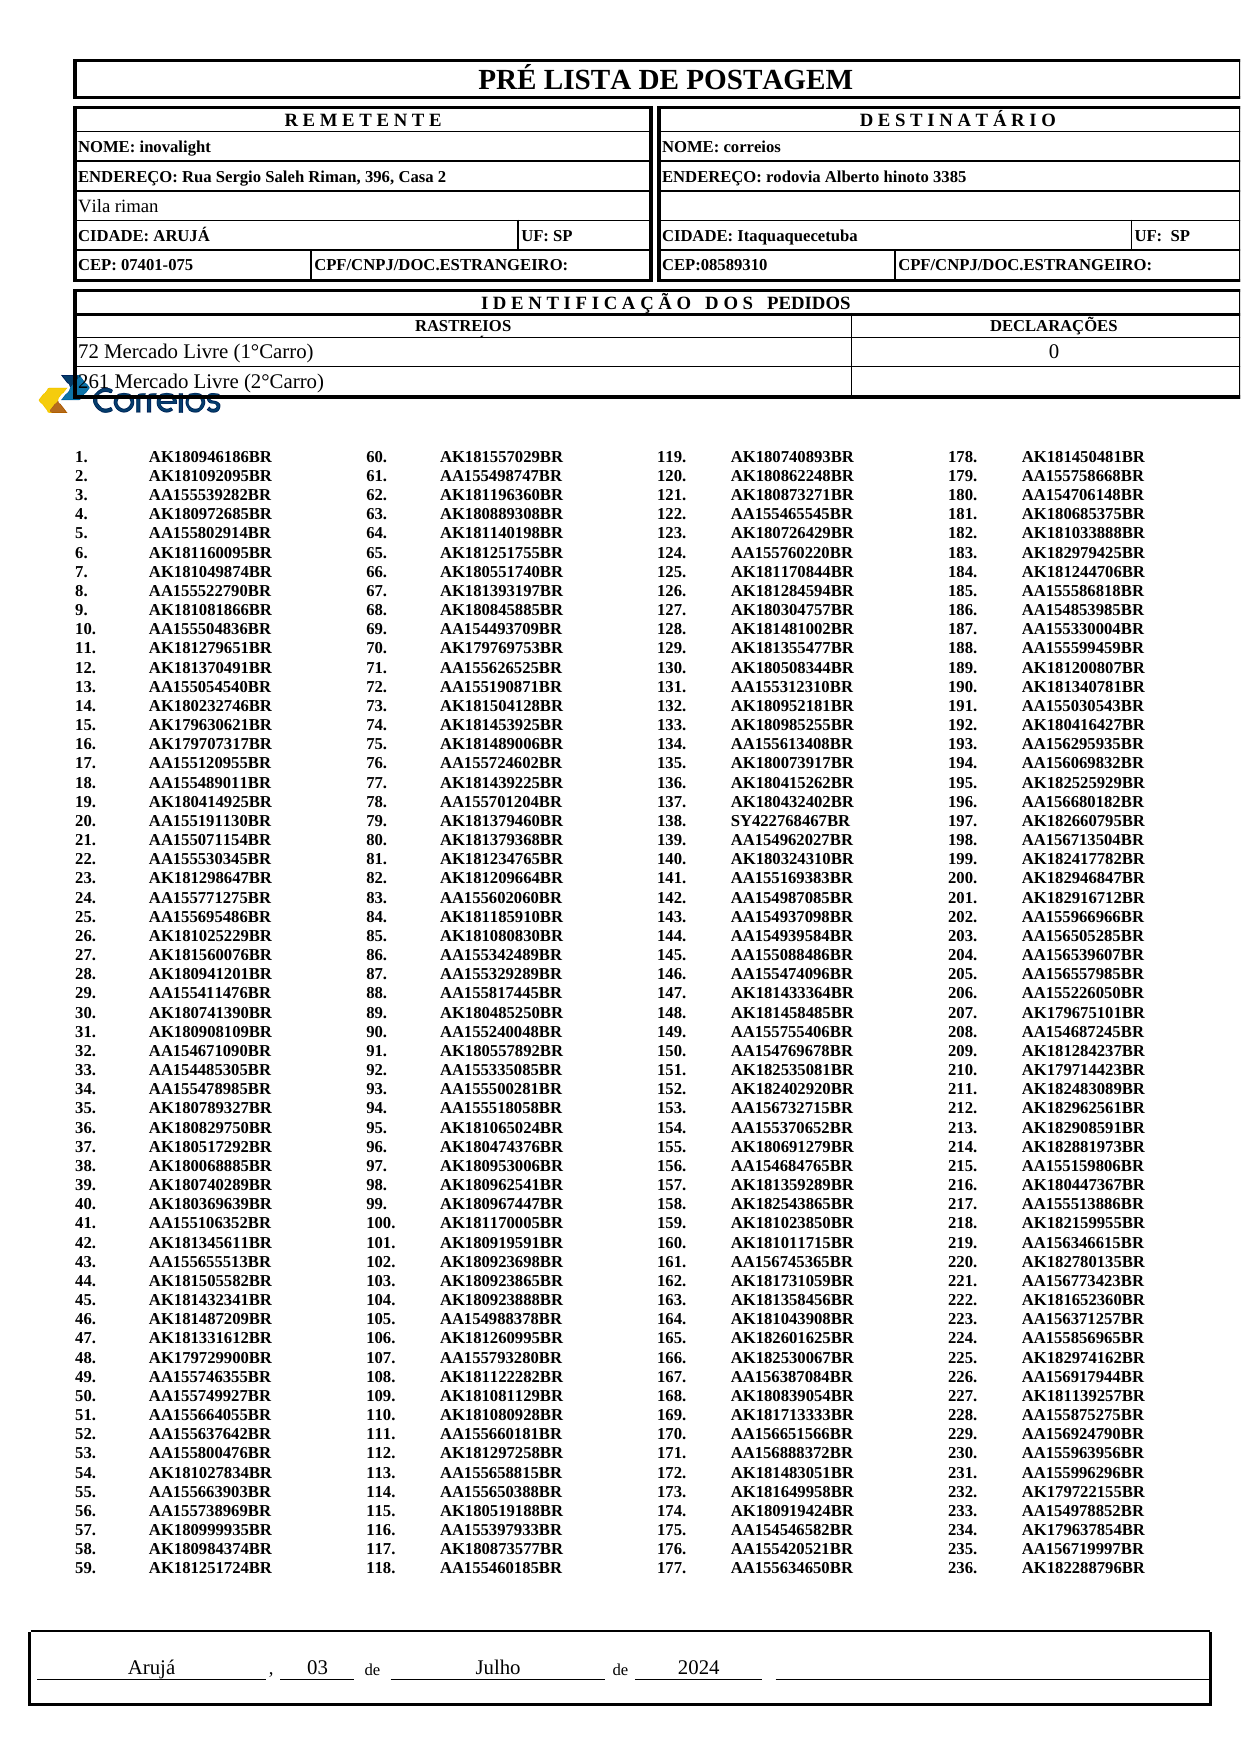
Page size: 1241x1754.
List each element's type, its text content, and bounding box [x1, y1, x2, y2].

list AA155312310BR [657, 677, 911, 696]
list AK180416427BR [948, 715, 1240, 734]
list AK181234765BR [366, 849, 620, 868]
list AK181139257BR [948, 1386, 1240, 1405]
list AA156924790BR [948, 1424, 1240, 1443]
list AA155240048BR [366, 1022, 620, 1041]
list AA155460185BR [366, 1558, 620, 1577]
list AK181043908BR [657, 1309, 911, 1328]
list AK180073917BR [657, 753, 911, 772]
list AK181080928BR [366, 1405, 620, 1424]
list AK182908591BR [948, 1117, 1240, 1137]
list AA155513886BR [948, 1194, 1240, 1213]
list AK181345611BR [75, 1232, 329, 1252]
list AA154853985BR [948, 600, 1240, 619]
list AK181251755BR [366, 542, 620, 562]
list AK181170005BR [366, 1213, 620, 1232]
list AK181092095BR [75, 466, 329, 485]
list AK181487209BR [75, 1309, 329, 1328]
list AA155191130BR [75, 811, 329, 830]
list AA155465545BR [657, 504, 911, 523]
list AA154962027BR [657, 830, 911, 849]
list AK181260995BR [366, 1328, 620, 1347]
list AA155655513BR [75, 1252, 329, 1271]
list AK181185910BR [366, 907, 620, 926]
list AK181023850BR [657, 1213, 911, 1232]
list AA155530345BR [75, 849, 329, 868]
list AA155599459BR [948, 638, 1240, 657]
list AA156371257BR [948, 1309, 1240, 1328]
list AA155489011BR [75, 772, 329, 792]
list AA155329289BR [366, 964, 620, 983]
list AK181011715BR [657, 1232, 911, 1252]
list AK180919424BR [657, 1501, 911, 1520]
list AK181033888BR [948, 523, 1240, 542]
list AK180485250BR [366, 1002, 620, 1022]
list AA155634650BR [657, 1558, 911, 1577]
list AA155658815BR [366, 1462, 620, 1482]
list AK180415262BR [657, 772, 911, 792]
list AK181557029BR [366, 447, 620, 466]
list AA155800476BR [75, 1443, 329, 1462]
list AK179637854BR [948, 1520, 1240, 1539]
list AK181251724BR [75, 1558, 329, 1577]
list AA155478985BR [75, 1079, 329, 1098]
list AA154687245BR [948, 1022, 1240, 1041]
list AK180923698BR [366, 1252, 620, 1271]
list AA156557985BR [948, 964, 1240, 983]
list AA156539607BR [948, 945, 1240, 964]
list AA156719997BR [948, 1539, 1240, 1558]
list AK181453925BR [366, 715, 620, 734]
list AK182962561BR [948, 1098, 1240, 1117]
list AK181200807BR [948, 657, 1240, 677]
list AK182159955BR [948, 1213, 1240, 1232]
list AA155856965BR [948, 1328, 1240, 1347]
list AK180923888BR [366, 1290, 620, 1309]
list AK179722155BR [948, 1482, 1240, 1501]
list AK180232746BR [75, 696, 329, 715]
list AA155370652BR [657, 1117, 911, 1137]
list AA155663903BR [75, 1482, 329, 1501]
list AA155626525BR [366, 657, 620, 677]
list AA154706148BR [948, 485, 1240, 504]
list AA155695486BR [75, 907, 329, 926]
list AK181081866BR [75, 600, 329, 619]
list AK181297258BR [366, 1443, 620, 1462]
list AK182946847BR [948, 868, 1240, 887]
list AA154769678BR [657, 1041, 911, 1060]
list AK180985255BR [657, 715, 911, 734]
list AA155755406BR [657, 1022, 911, 1041]
list AK180517292BR [75, 1137, 329, 1156]
list AA155498747BR [366, 466, 620, 485]
list AK181049874BR [75, 562, 329, 581]
list AA155071154BR [75, 830, 329, 849]
list AK182916712BR [948, 887, 1240, 907]
list AA156346615BR [948, 1232, 1240, 1252]
list AK181560076BR [75, 945, 329, 964]
list AA155724602BR [366, 753, 620, 772]
list AK181379460BR [366, 811, 620, 830]
list AA155817445BR [366, 983, 620, 1002]
list AK180919591BR [366, 1232, 620, 1252]
list AK180474376BR [366, 1137, 620, 1156]
list AK181209664BR [366, 868, 620, 887]
list AA155966966BR [948, 907, 1240, 926]
list AK180941201BR [75, 964, 329, 983]
list AA156773423BR [948, 1271, 1240, 1290]
list AK179707317BR [75, 734, 329, 753]
list AA155518058BR [366, 1098, 620, 1117]
list AA155602060BR [366, 887, 620, 907]
list AA156505285BR [948, 926, 1240, 945]
list AK182530067BR [657, 1347, 911, 1367]
list AA155411476BR [75, 983, 329, 1002]
list AK182402920BR [657, 1079, 911, 1098]
list AK182535081BR [657, 1060, 911, 1079]
list AK180908109BR [75, 1022, 329, 1041]
list AK181649958BR [657, 1482, 911, 1501]
list AA155650388BR [366, 1482, 620, 1501]
list AK179729900BR [75, 1347, 329, 1367]
list AK180740289BR [75, 1175, 329, 1194]
list AK181065024BR [366, 1117, 620, 1137]
list AK180889308BR [366, 504, 620, 523]
list AK181080830BR [366, 926, 620, 945]
list AK181025229BR [75, 926, 329, 945]
list AA155054540BR [75, 677, 329, 696]
list AK181713333BR [657, 1405, 911, 1424]
list AA155159806BR [948, 1156, 1240, 1175]
list AA155397933BR [366, 1520, 620, 1539]
list AK180447367BR [948, 1175, 1240, 1194]
list AA155738969BR [75, 1501, 329, 1520]
list AK181355477BR [657, 638, 911, 657]
list AK181284237BR [948, 1041, 1240, 1060]
list AA155539282BR [75, 485, 329, 504]
list AA155342489BR [366, 945, 620, 964]
list AA156295935BR [948, 734, 1240, 753]
list AA155522790BR [75, 581, 329, 600]
list AK180551740BR [366, 562, 620, 581]
list AK181027834BR [75, 1462, 329, 1482]
list AK180741390BR [75, 1002, 329, 1022]
list AA156069832BR [948, 753, 1240, 772]
list AK181340781BR [948, 677, 1240, 696]
list AK180953006BR [366, 1156, 620, 1175]
list AA154684765BR [657, 1156, 911, 1175]
list AK180414925BR [75, 792, 329, 811]
list AA155420521BR [657, 1539, 911, 1558]
list AA155875275BR [948, 1405, 1240, 1424]
list AA156713504BR [948, 830, 1240, 849]
list AK180557892BR [366, 1041, 620, 1060]
list AK180984374BR [75, 1539, 329, 1558]
list AA154485305BR [75, 1060, 329, 1079]
list AK181081129BR [366, 1386, 620, 1405]
list AA156745365BR [657, 1252, 911, 1271]
list AK181731059BR [657, 1271, 911, 1290]
list SY422768467BR [657, 811, 911, 830]
list AA156888372BR [657, 1443, 911, 1462]
list AK180839054BR [657, 1386, 911, 1405]
list AK182974162BR [948, 1347, 1240, 1367]
list AK181504128BR [366, 696, 620, 715]
list AK180726429BR [657, 523, 911, 542]
list AK182483089BR [948, 1079, 1240, 1098]
list AK180952181BR [657, 696, 911, 715]
list AK181140198BR [366, 523, 620, 542]
list AK181432341BR [75, 1290, 329, 1309]
list AK179769753BR [366, 638, 620, 657]
list AA155474096BR [657, 964, 911, 983]
list AA154937098BR [657, 907, 911, 926]
list AA155637642BR [75, 1424, 329, 1443]
list AA154546582BR [657, 1520, 911, 1539]
list AA155500281BR [366, 1079, 620, 1098]
list AA155335085BR [366, 1060, 620, 1079]
list AA155793280BR [366, 1347, 620, 1367]
list AA155169383BR [657, 868, 911, 887]
list AA155226050BR [948, 983, 1240, 1002]
list AA154671090BR [75, 1041, 329, 1060]
list AK180862248BR [657, 466, 911, 485]
list AK181652360BR [948, 1290, 1240, 1309]
list AK180691279BR [657, 1137, 911, 1156]
list AK181331612BR [75, 1328, 329, 1347]
list AK180999935BR [75, 1520, 329, 1539]
list AK181458485BR [657, 1002, 911, 1022]
list AA154987085BR [657, 887, 911, 907]
list AK181450481BR [948, 447, 1240, 466]
list AK180519188BR [366, 1501, 620, 1520]
list AK181481002BR [657, 619, 911, 638]
list AK180369639BR [75, 1194, 329, 1213]
list AA155758668BR [948, 466, 1240, 485]
list AK182780135BR [948, 1252, 1240, 1271]
list AK182660795BR [948, 811, 1240, 830]
list AK181370491BR [75, 657, 329, 677]
list AK180873271BR [657, 485, 911, 504]
list AA156732715BR [657, 1098, 911, 1117]
list AK181279651BR [75, 638, 329, 657]
list AA155749927BR [75, 1386, 329, 1405]
list AA156917944BR [948, 1367, 1240, 1386]
list AK181358456BR [657, 1290, 911, 1309]
list AK181483051BR [657, 1462, 911, 1482]
list AA155963956BR [948, 1443, 1240, 1462]
list AK182543865BR [657, 1194, 911, 1213]
list AK180845885BR [366, 600, 620, 619]
list AK181359289BR [657, 1175, 911, 1194]
list AA154988378BR [366, 1309, 620, 1328]
list AK180068885BR [75, 1156, 329, 1175]
list AA156680182BR [948, 792, 1240, 811]
list AK181433364BR [657, 983, 911, 1002]
list AA155802914BR [75, 523, 329, 542]
list AK180873577BR [366, 1539, 620, 1558]
list AA155660181BR [366, 1424, 620, 1443]
list AK181170844BR [657, 562, 911, 581]
list AK180685375BR [948, 504, 1240, 523]
list AA155330004BR [948, 619, 1240, 638]
list AK180324310BR [657, 849, 911, 868]
list AA155701204BR [366, 792, 620, 811]
list AK181244706BR [948, 562, 1240, 581]
list AA155106352BR [75, 1213, 329, 1232]
list AK181196360BR [366, 485, 620, 504]
list AK182288796BR [948, 1558, 1240, 1577]
list AK182979425BR [948, 542, 1240, 562]
list AK182417782BR [948, 849, 1240, 868]
list AK179630621BR [75, 715, 329, 734]
list AA155996296BR [948, 1462, 1240, 1482]
list AK180967447BR [366, 1194, 620, 1213]
list AK179675101BR [948, 1002, 1240, 1022]
list AA155190871BR [366, 677, 620, 696]
list AA154939584BR [657, 926, 911, 945]
list AK182881973BR [948, 1137, 1240, 1156]
list AK182601625BR [657, 1328, 911, 1347]
list AA155088486BR [657, 945, 911, 964]
list AA155664055BR [75, 1405, 329, 1424]
list AK181298647BR [75, 868, 329, 887]
list AK180829750BR [75, 1117, 329, 1137]
list AK182525929BR [948, 772, 1240, 792]
list AK180972685BR [75, 504, 329, 523]
list AK181160095BR [75, 542, 329, 562]
list AA155771275BR [75, 887, 329, 907]
list AK180946186BR [75, 447, 329, 466]
list AA154978852BR [948, 1501, 1240, 1520]
list AK181379368BR [366, 830, 620, 849]
list AK180508344BR [657, 657, 911, 677]
list AK180304757BR [657, 600, 911, 619]
list AA156651566BR [657, 1424, 911, 1443]
list AA155120955BR [75, 753, 329, 772]
list AA154493709BR [366, 619, 620, 638]
list AA155504836BR [75, 619, 329, 638]
list AK180962541BR [366, 1175, 620, 1194]
list AK180789327BR [75, 1098, 329, 1117]
list AK181505582BR [75, 1271, 329, 1290]
list AK181489006BR [366, 734, 620, 753]
list AA155760220BR [657, 542, 911, 562]
list AA155746355BR [75, 1367, 329, 1386]
list AA155030543BR [948, 696, 1240, 715]
list AA155613408BR [657, 734, 911, 753]
list AK181393197BR [366, 581, 620, 600]
list AK181284594BR [657, 581, 911, 600]
list AK181122282BR [366, 1367, 620, 1386]
list AK180923865BR [366, 1271, 620, 1290]
list AA155586818BR [948, 581, 1240, 600]
list AK179714423BR [948, 1060, 1240, 1079]
list AK181439225BR [366, 772, 620, 792]
list AA156387084BR [657, 1367, 911, 1386]
list AK180432402BR [657, 792, 911, 811]
list AK180740893BR [657, 447, 911, 466]
